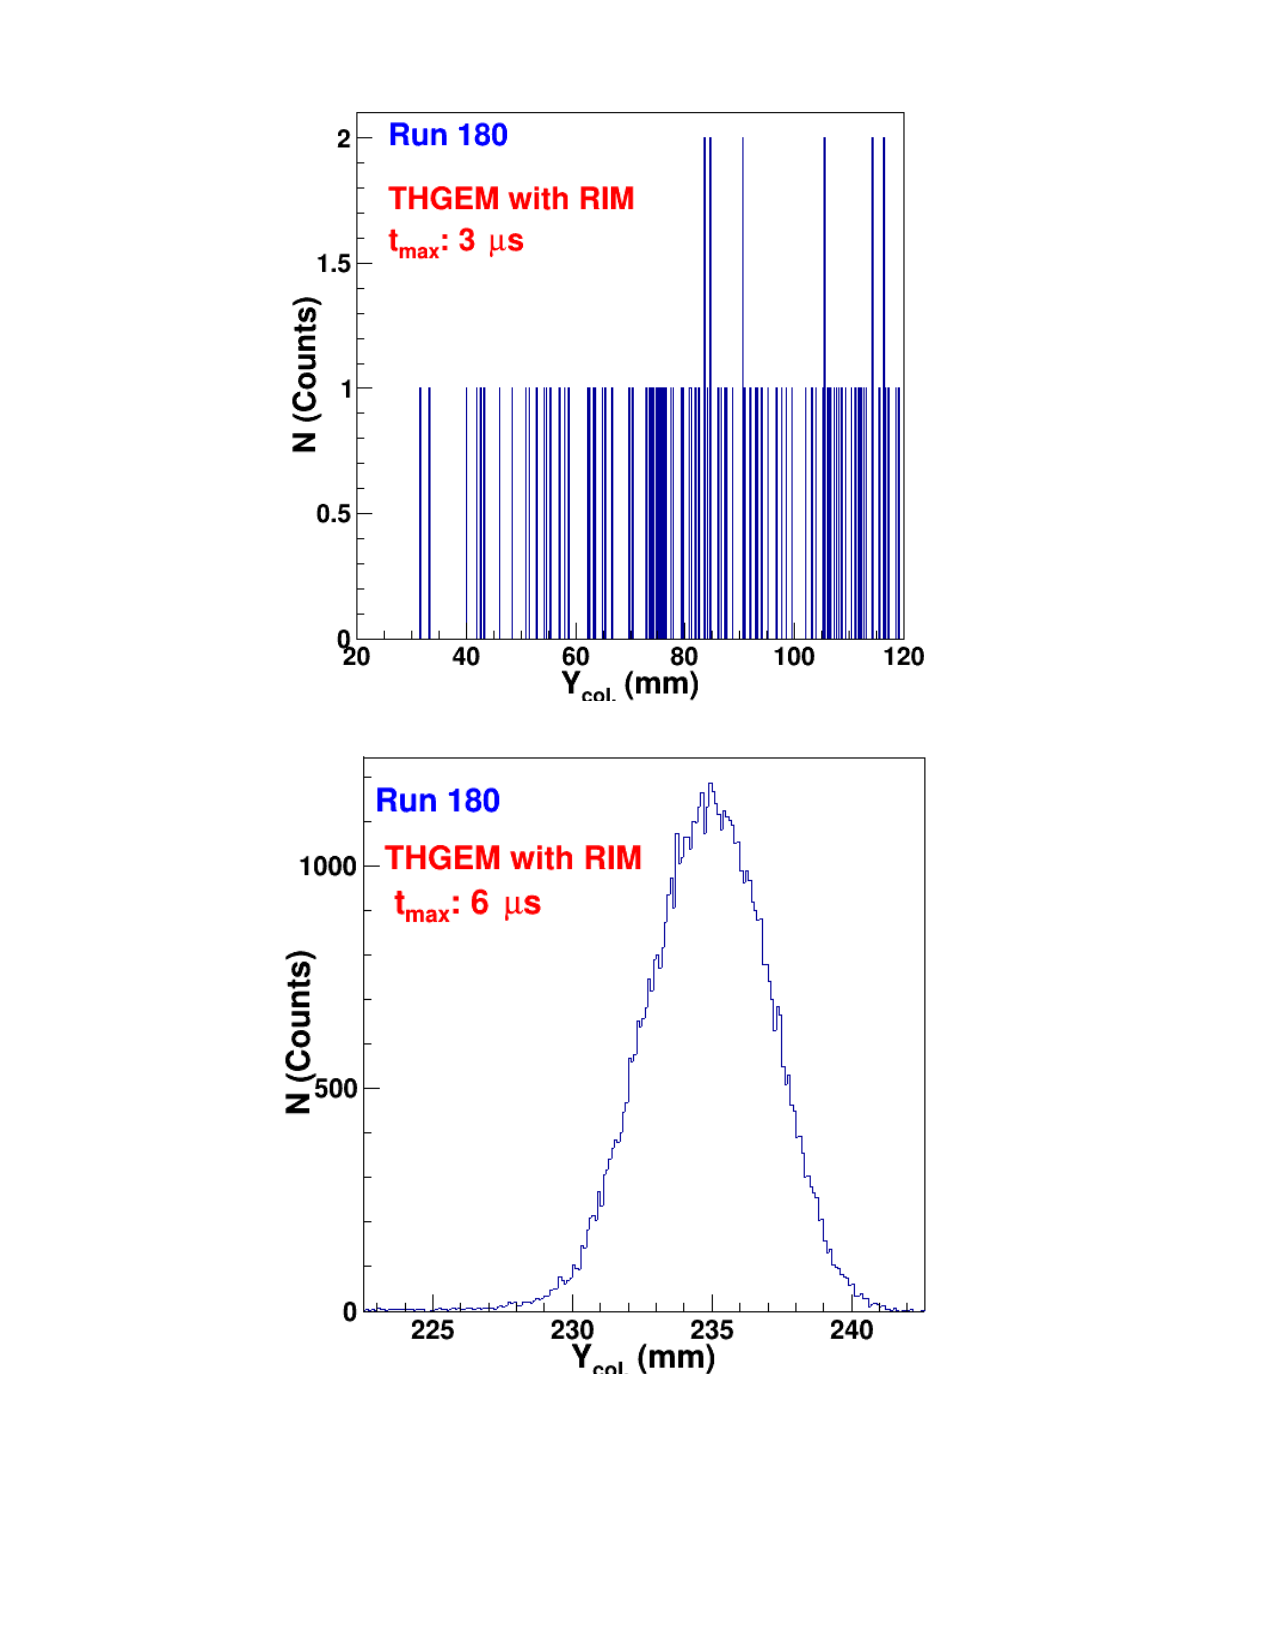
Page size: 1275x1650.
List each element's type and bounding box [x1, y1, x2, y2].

picture [289, 106, 934, 701]
picture [282, 740, 933, 1374]
